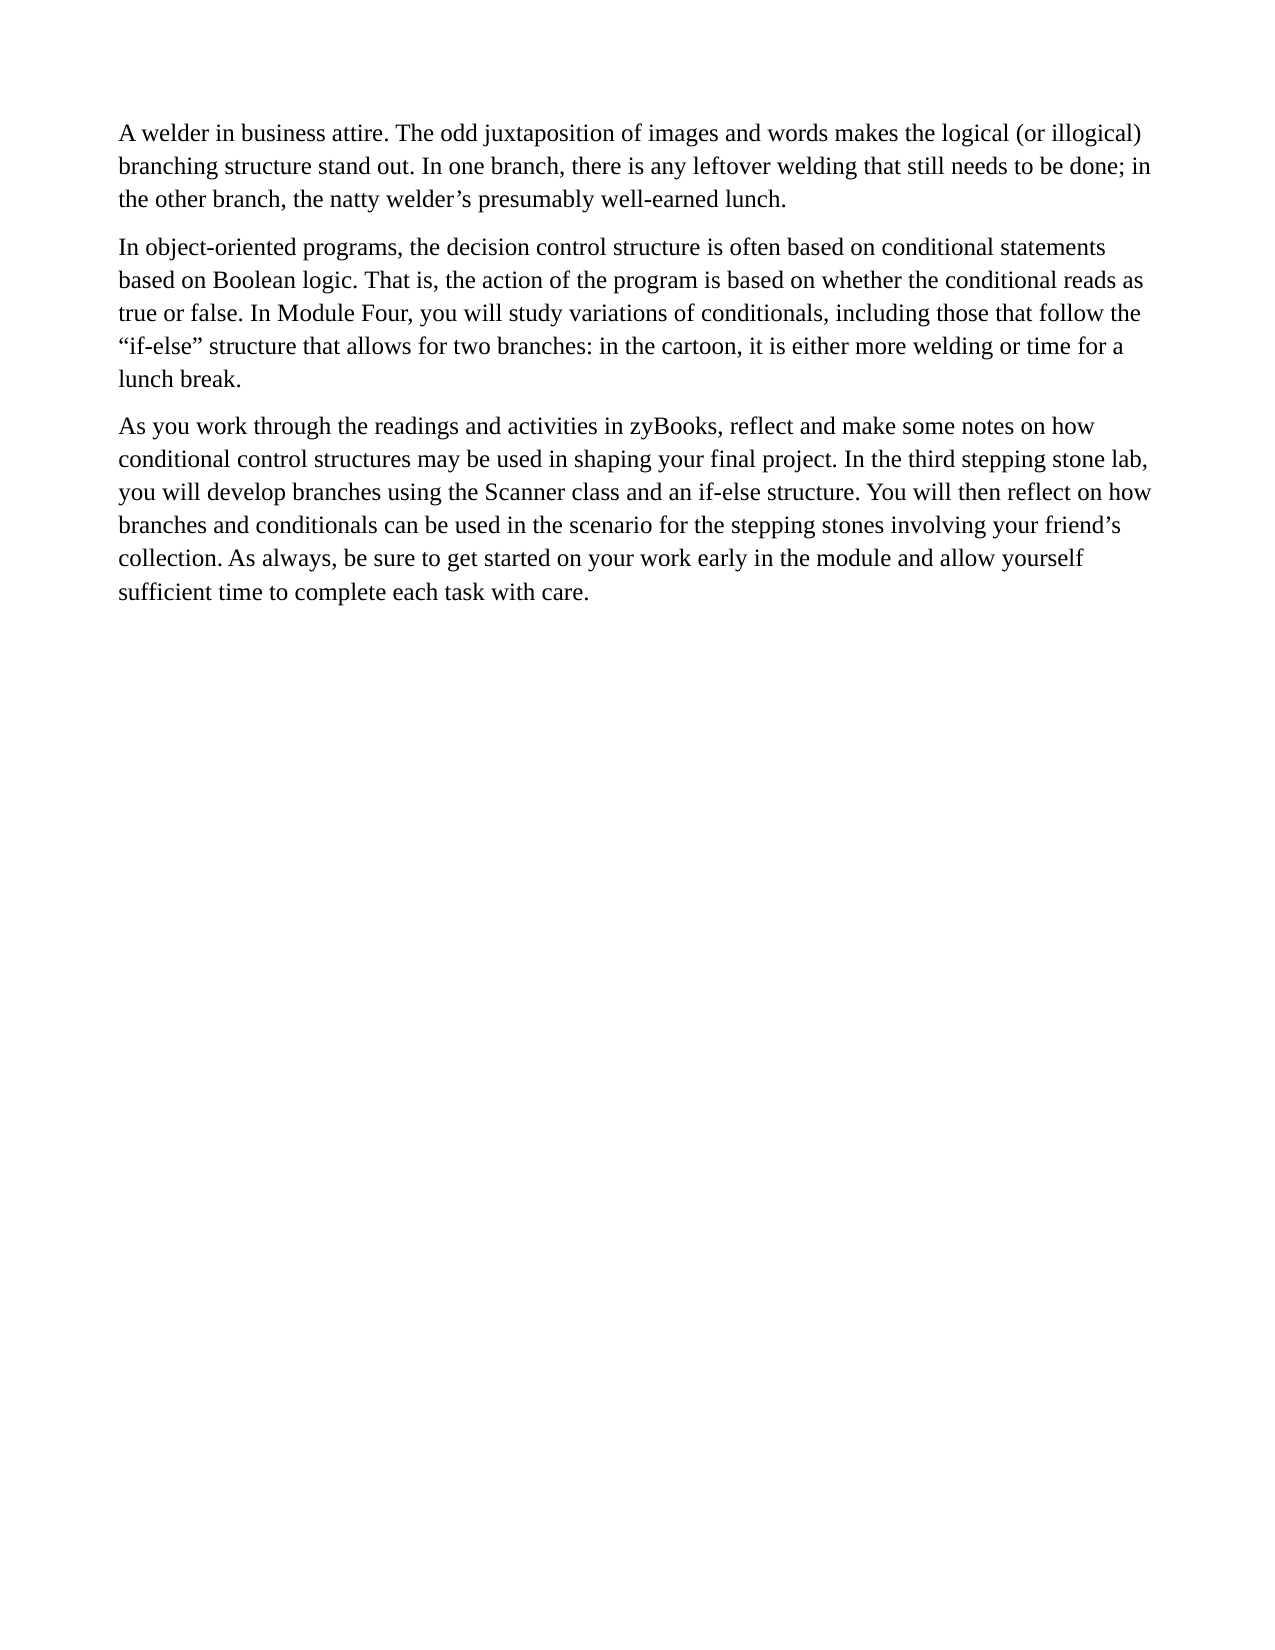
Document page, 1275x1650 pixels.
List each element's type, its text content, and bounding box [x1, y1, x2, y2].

text In object-oriented programs, the decision control structure is often based on conditional statements based on Boolean logic. That is, the action of the program is based on whether the conditional reads as true or false. In Module Four, you will study variations of conditionals, including those that follow the “if-else” structure that allows for two branches: in the cartoon, it is either more welding or time for a lunch break. [118, 232, 1157, 393]
text A welder in business attire. The odd juxtaposition of images and words makes the logical (or illogical) branching structure stand out. In one branch, there is any leftover welding that still needs to be done; in the other branch, the natty welder’s presumably well-earned lunch. [118, 118, 1157, 213]
text As you work through the readings and activities in zyBooks, reflect and make some notes on how conditional control structures may be used in shaping your final project. In the third stepping stone lab, you will develop branches using the Scanner class and an if-else structure. You will then reflect on how branches and conditionals can be used in the scenario for the stepping stones involving your friend’s collection. As always, be sure to get started on your work early in the module and allow yourself sufficient time to complete each task with care. [118, 411, 1157, 605]
